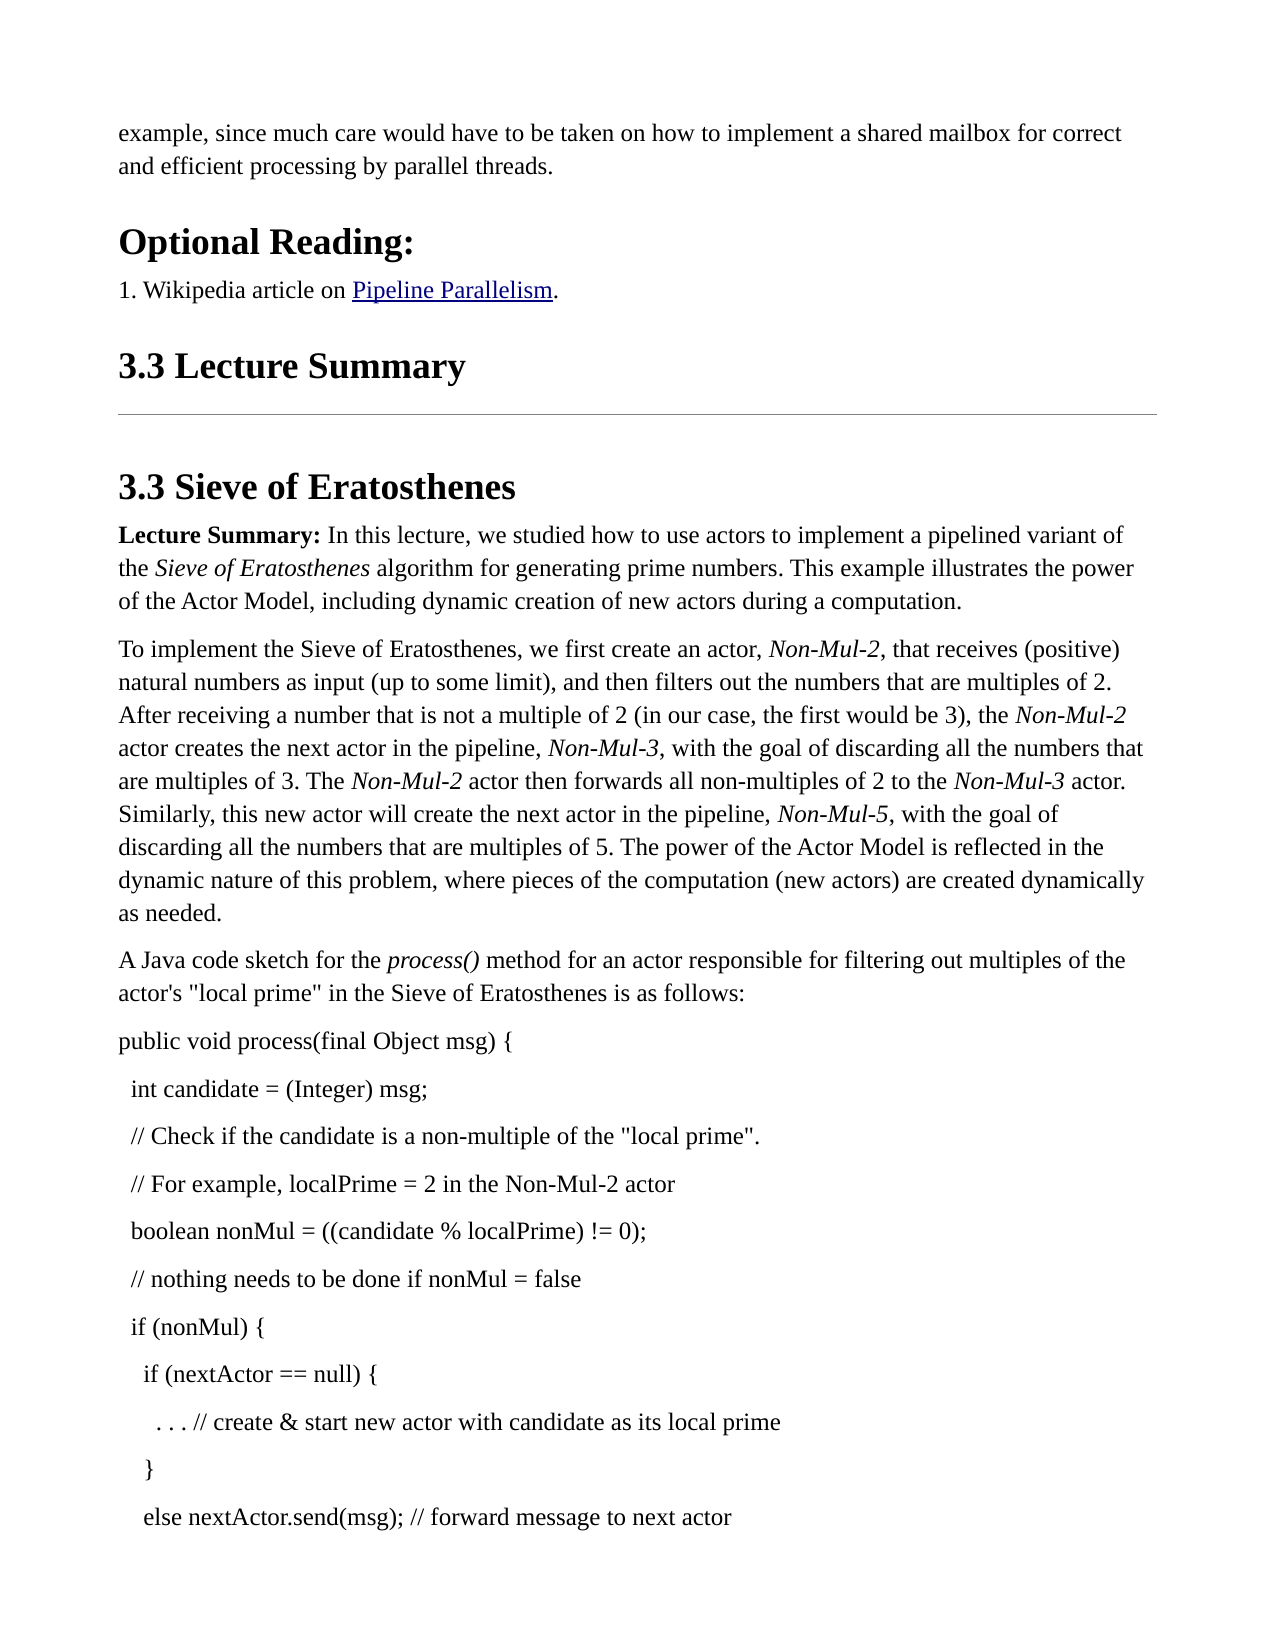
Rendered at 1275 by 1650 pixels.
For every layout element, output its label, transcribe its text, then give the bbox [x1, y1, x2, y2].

text } [118, 1454, 1157, 1483]
text example, since much care would have to be taken on how to implement a shared mailbox for correct and efficient processing by parallel threads. [118, 118, 1157, 180]
text 1. Wikipedia article on Pipeline Parallelism. [118, 275, 1157, 304]
text // nothing needs to be done if nonMul = false [118, 1264, 1157, 1293]
text // For example, localPrime = 2 in the Non-Mul-2 actor [118, 1169, 1157, 1198]
subtitle 3.3 Sieve of Eratosthenes [118, 464, 1157, 507]
subtitle Optional Reading: [118, 219, 1157, 263]
text if (nextActor == null) { [118, 1359, 1157, 1388]
text To implement the Sieve of Eratosthenes, we first create an actor, Non-Mul-2, that receives (positive) natural numbers as input (up to some limit), and then filters out the numbers that are multiples of 2. After receiving a number that is not a multiple of 2 (in our case, the first would be 3), the Non-Mul-2 actor creates the next actor in the pipeline, Non-Mul-3, with the goal of discarding all the numbers that are multiples of 3. The Non-Mul-2 actor then forwards all non-multiples of 2 to the Non-Mul-3 actor. Similarly, this new actor will create the next actor in the pipeline, Non-Mul-5, with the goal of discarding all the numbers that are multiples of 5. The power of the Actor Model is reflected in the dynamic nature of this problem, where pieces of the computation (new actors) are created dynamically as needed. [118, 634, 1157, 927]
text else nextActor.send(msg); // forward message to next actor [118, 1502, 1157, 1531]
text A Java code sketch for the process() method for an actor responsible for filtering out multiples of the actor's "local prime" in the Sieve of Eratosthenes is as follows: [118, 945, 1157, 1007]
text boolean nonMul = ((candidate % localPrime) != 0); [118, 1216, 1157, 1245]
subtitle 3.3 Lecture Summary [118, 344, 1157, 387]
text public void process(final Object msg) { [118, 1026, 1157, 1055]
text // Check if the candidate is a non-multiple of the "local prime". [118, 1121, 1157, 1150]
text . . . // create & start new actor with candidate as its local prime [118, 1407, 1157, 1436]
text int candidate = (Integer) msg; [118, 1074, 1157, 1102]
text if (nonMul) { [118, 1312, 1157, 1340]
text Lecture Summary: In this lecture, we studied how to use actors to implement a pipelined variant of the Sieve of Eratosthenes algorithm for generating prime numbers. This example illustrates the power of the Actor Model, including dynamic creation of new actors during a computation. [118, 520, 1157, 615]
